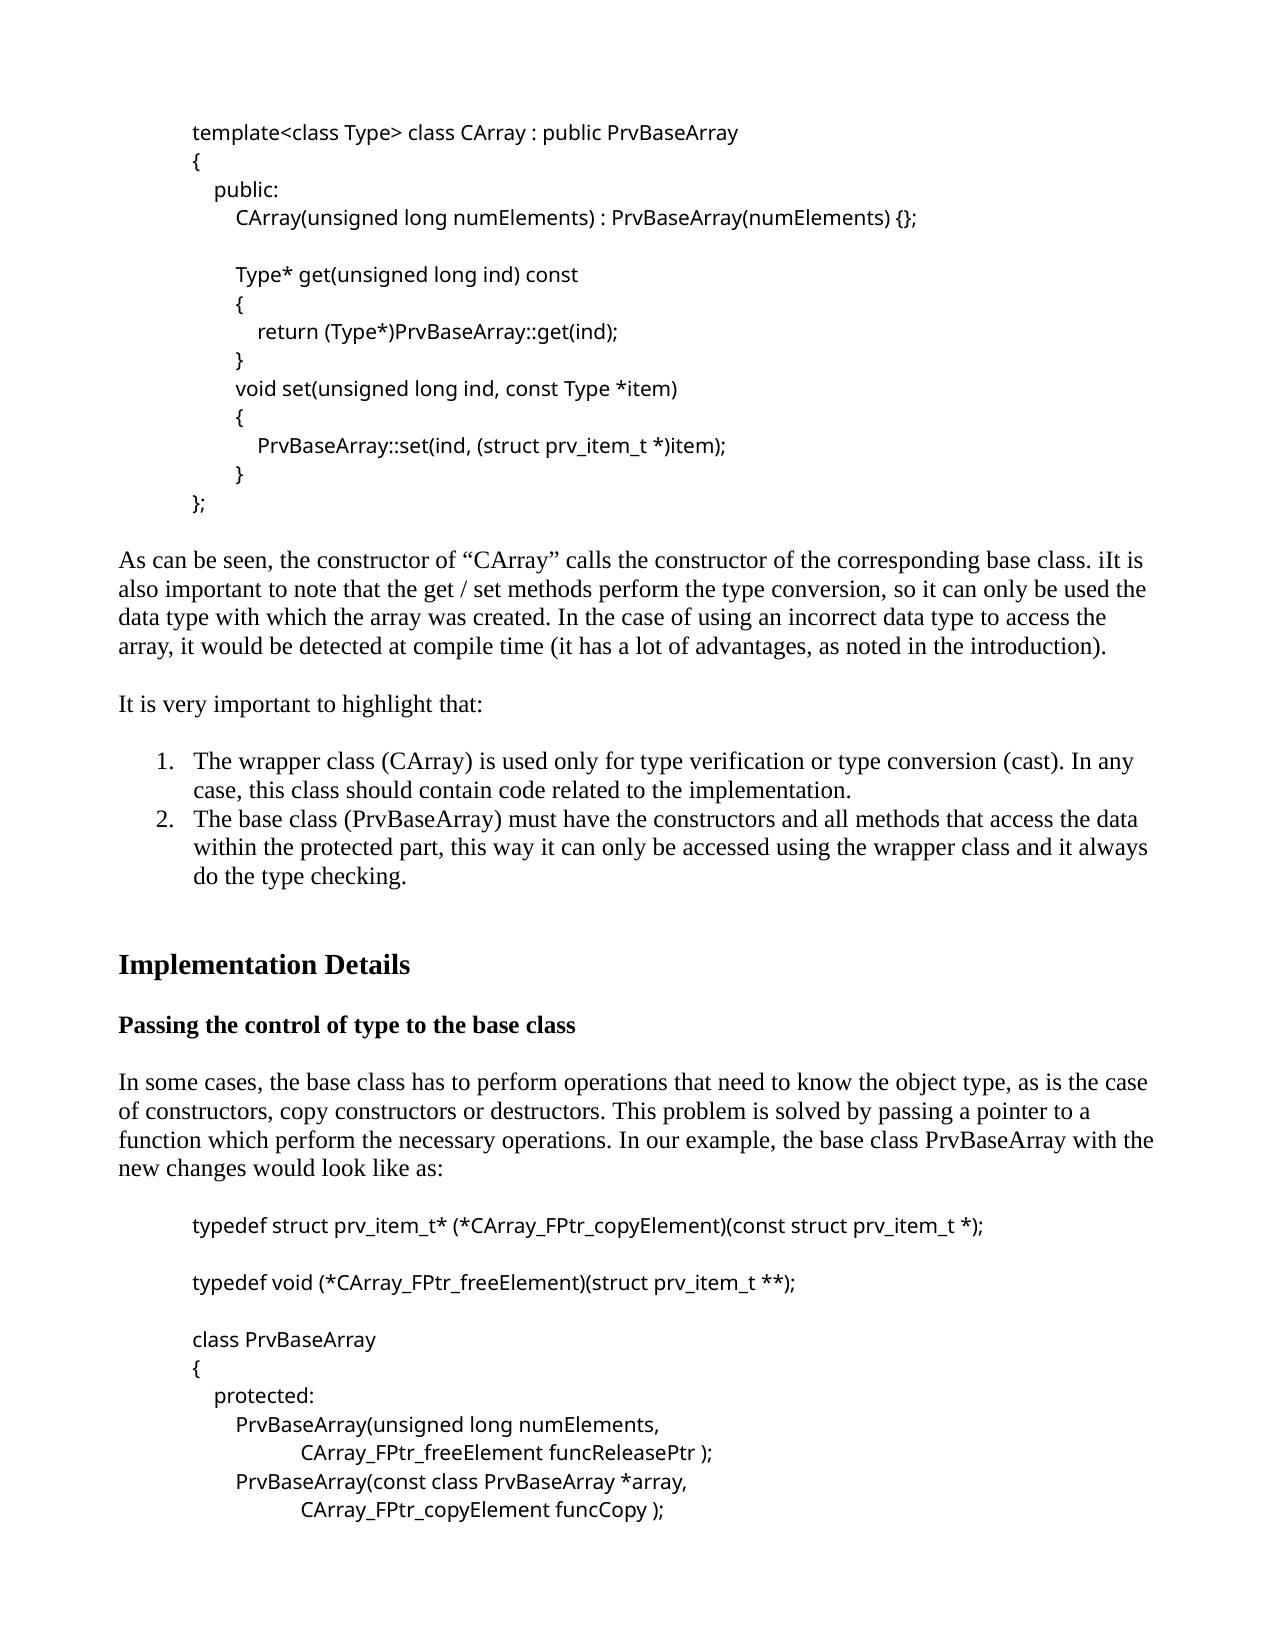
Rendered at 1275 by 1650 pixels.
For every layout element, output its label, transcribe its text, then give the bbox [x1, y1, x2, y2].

text PrvBaseArray(unsigned long numElements, [192, 1410, 1157, 1438]
text protected: [192, 1382, 1157, 1410]
text As can be seen, the constructor of “CArray” calls the constructor of the corresponding base class. iIt is also important to note that the get / set methods perform the type conversion, so it can only be used the data type with which the array was created. In the case of using an incorrect data type to access the array, it would be detected at compile time (it has a lot of advantages, as noted in the introduction). [118, 545, 1157, 660]
text typedef struct prv_item_t* (*CArray_FPtr_copyElement)(const struct prv_item_t *); [192, 1211, 1219, 1239]
list The wrapper class (CArray) is used only for type verification or type conversion (cast). In any case, this class should contain code related to the implementation. [156, 746, 1157, 804]
text } [192, 459, 1157, 488]
text return (Type*)PrvBaseArray::get(ind); [192, 317, 1157, 346]
text PrvBaseArray(const class PrvBaseArray *array, [192, 1467, 1157, 1495]
text typedef void (*CArray_FPtr_freeElement)(struct prv_item_t **); [192, 1268, 1157, 1296]
text { [192, 1353, 1157, 1382]
text Passing the control of type to the base class [118, 1010, 1157, 1038]
text CArray_FPtr_copyElement funcCopy ); [192, 1495, 1157, 1524]
text { [192, 402, 1157, 431]
text It is very important to highlight that: [118, 689, 1157, 717]
text PrvBaseArray::set(ind, (struct prv_item_t *)item); [192, 431, 1157, 459]
text { [192, 289, 1157, 317]
text In some cases, the base class has to perform operations that need to know the object type, as is the case of constructors, copy constructors or destructors. This problem is solved by passing a pointer to a function which perform the necessary operations. In our example, the base class PrvBaseArray with the new changes would look like as: [118, 1067, 1157, 1182]
text }; [192, 488, 1157, 516]
text public: [192, 175, 1157, 203]
text void set(unsigned long ind, const Type *item) [192, 374, 1157, 402]
text } [192, 346, 1157, 374]
list The base class (PrvBaseArray) must have the constructors and all methods that access the data within the protected part, this way it can only be accessed using the wrapper class and it always do the type checking. [156, 804, 1157, 890]
text Type* get(unsigned long ind) const [192, 260, 1157, 289]
text CArray_FPtr_freeElement funcReleasePtr ); [192, 1438, 1157, 1467]
text CArray(unsigned long numElements) : PrvBaseArray(numElements) {}; [192, 203, 1157, 232]
text Implementation Details [118, 947, 1157, 981]
text class PrvBaseArray [192, 1325, 1157, 1353]
text template<class Type> class CArray : public PrvBaseArray [192, 118, 1157, 147]
text { [192, 147, 1157, 175]
